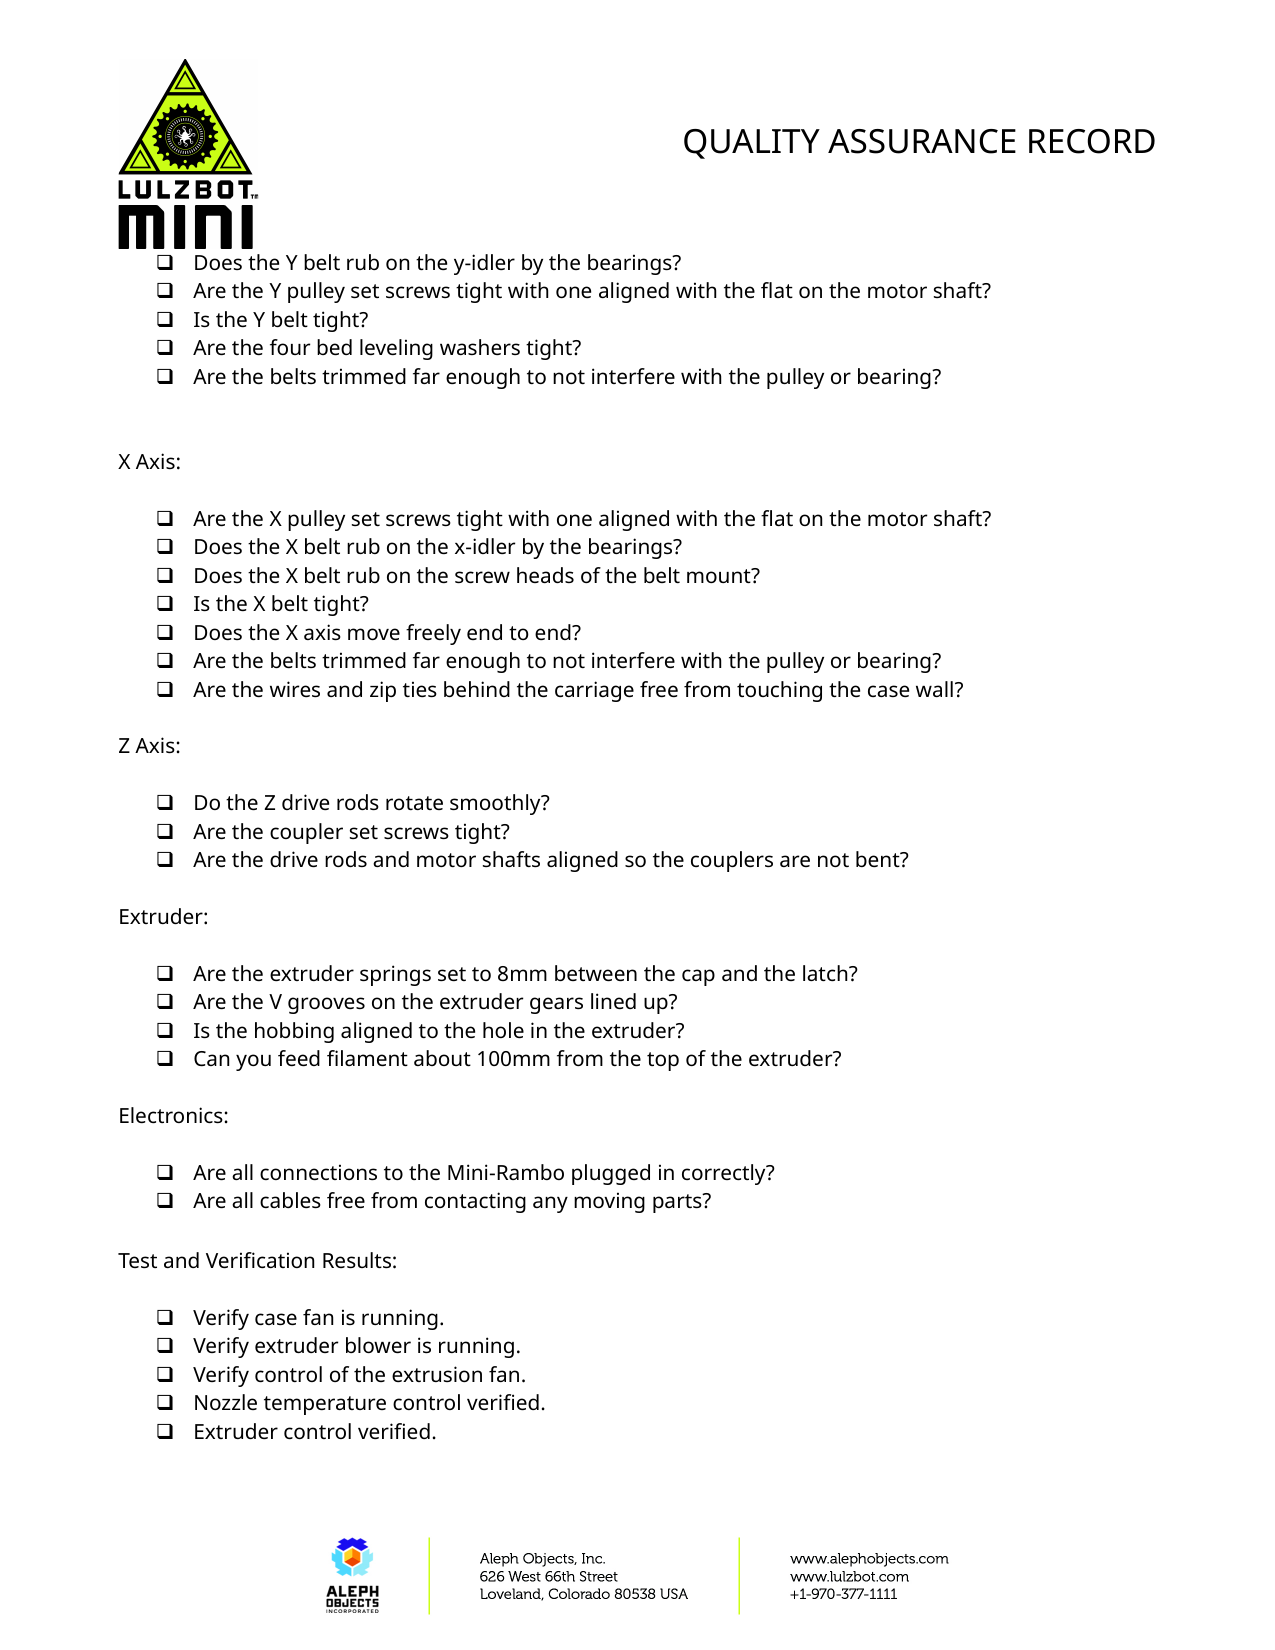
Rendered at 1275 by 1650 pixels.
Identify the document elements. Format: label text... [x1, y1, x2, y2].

picture [0, 1500, 1275, 1650]
list Are the belts trimmed far enough to not interfere with the pulley or bearing? [156, 362, 1157, 390]
list Are the V grooves on the extruder gears lined up? [156, 987, 1157, 1016]
list Are the X pulley set screws tight with one aligned with the flat on the motor shaft? [156, 504, 1157, 532]
list Verify extruder blower is running. [156, 1332, 1157, 1360]
list Does the X belt rub on the screw heads of the belt mount? [156, 561, 1157, 589]
list Are the drive rods and motor shafts aligned so the couplers are not bent? [156, 845, 1157, 874]
list Does the X axis move freely end to end? [156, 618, 1157, 646]
list Is the X belt tight? [156, 589, 1157, 618]
list Does the X belt rub on the x-idler by the bearings? [156, 532, 1157, 561]
list Extruder control verified. [156, 1417, 1157, 1445]
list Is the hobbing aligned to the hole in the extruder? [156, 1016, 1157, 1044]
text Test and Verification Results: [118, 1246, 1176, 1275]
list Can you feed filament about 100mm from the top of the extruder? [156, 1044, 1157, 1073]
list Are the coupler set screws tight? [156, 817, 1157, 845]
text X Axis: [118, 447, 1157, 476]
list Are the four bed leveling washers tight? [156, 333, 1157, 362]
list Are the Y pulley set screws tight with one aligned with the flat on the motor shaft? [156, 277, 1157, 305]
text Z Axis: [118, 732, 1157, 760]
list Is the Y belt tight? [156, 305, 1157, 333]
list Nozzle temperature control verified. [156, 1388, 1157, 1417]
list Are all cables free from contacting any moving parts? [156, 1187, 1157, 1215]
list Are the extruder springs set to 8mm between the cap and the latch? [156, 959, 1157, 987]
list Verify control of the extrusion fan. [156, 1360, 1157, 1388]
text Electronics: [118, 1101, 1157, 1130]
list Are the wires and zip ties behind the carriage free from touching the case wall? [156, 675, 1157, 703]
list Verify case fan is running. [156, 1303, 1157, 1332]
list Are the belts trimmed far enough to not interfere with the pulley or bearing? [156, 646, 1157, 675]
list Does the Y belt rub on the y-idler by the bearings? [156, 193, 1157, 277]
picture [118, 59, 259, 249]
text Extruder: [118, 902, 1157, 931]
list Do the Z drive rods rotate smoothly? [156, 788, 1157, 817]
list Are all connections to the Mini-Rambo plugged in correctly? [156, 1158, 1157, 1187]
